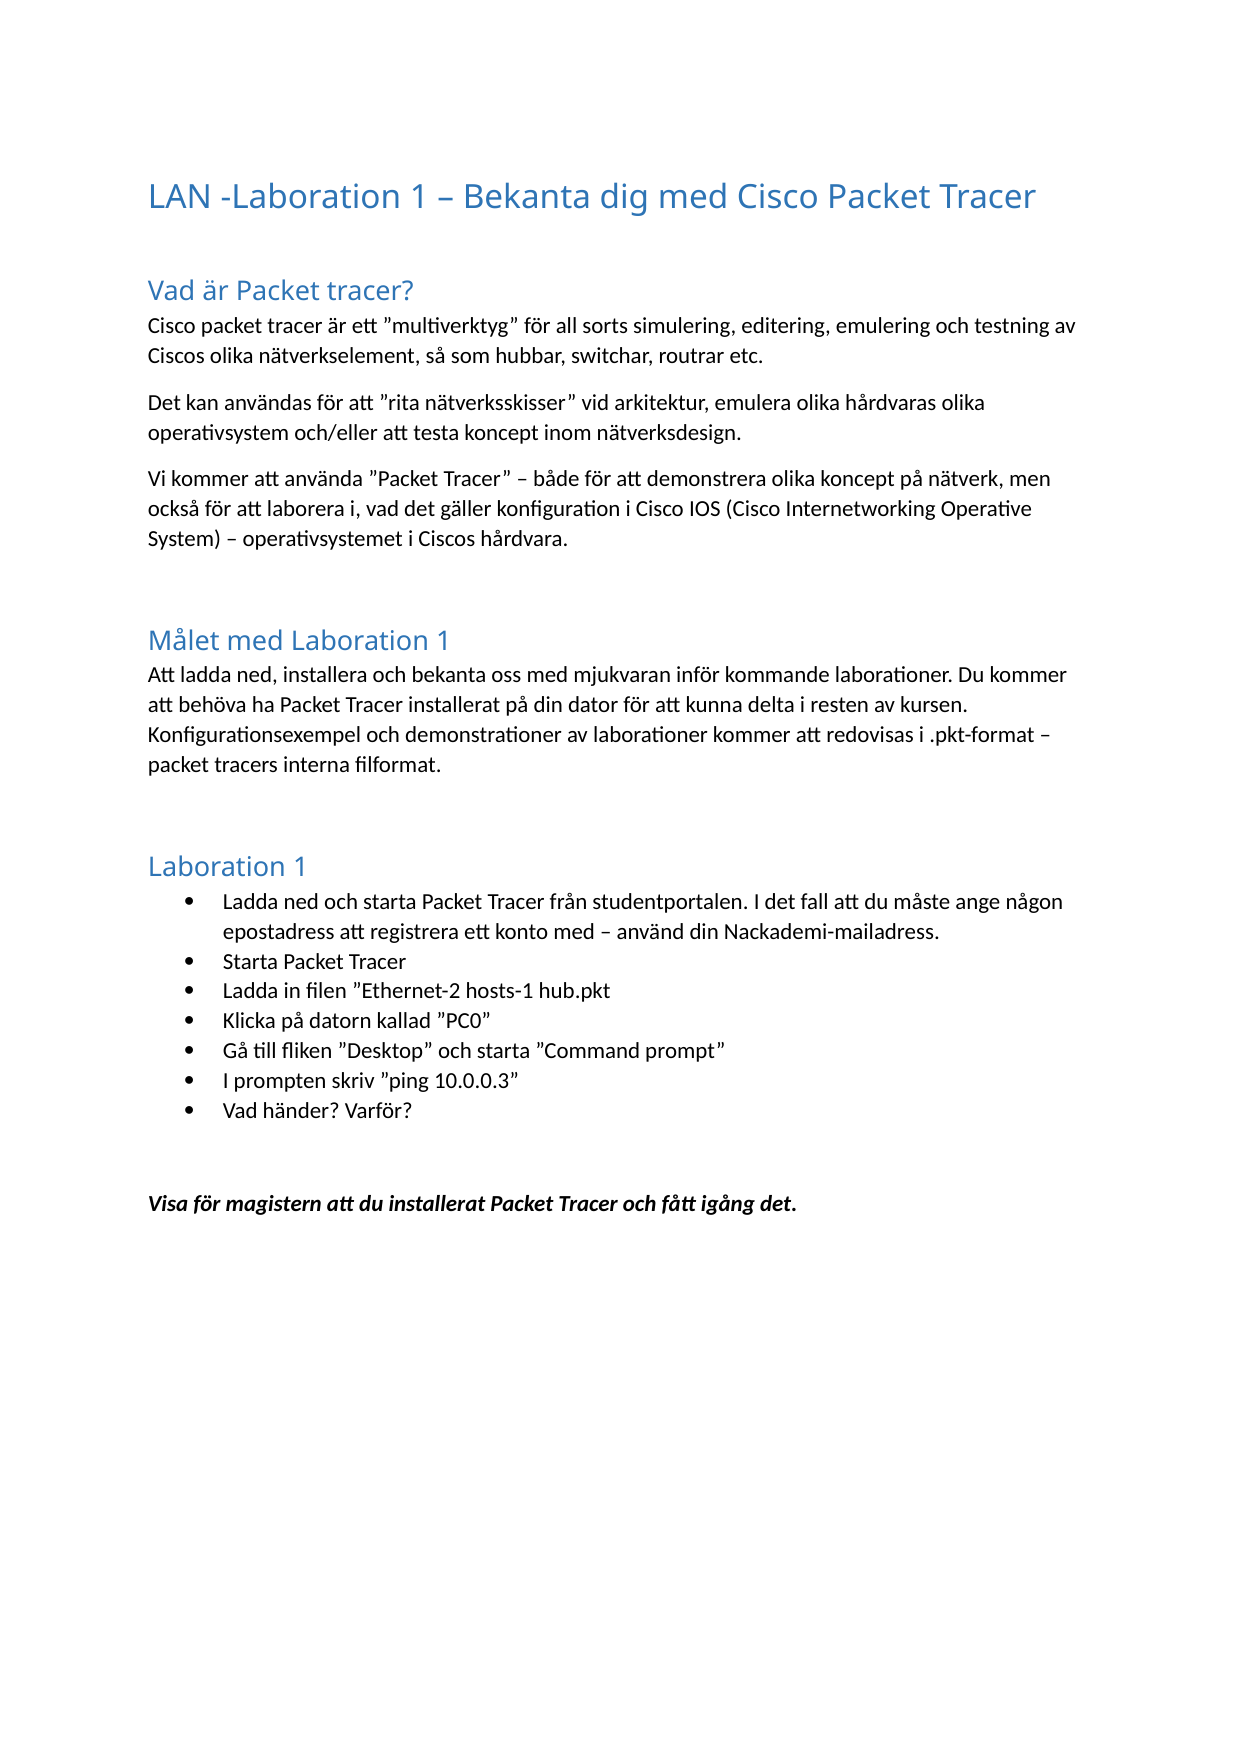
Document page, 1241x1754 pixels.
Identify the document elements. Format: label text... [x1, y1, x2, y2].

text Vi kommer att använda ”Packet Tracer” – både för att demonstrera olika koncept på nätverk, men också för att laborera i, vad det gäller konfiguration i Cisco IOS (Cisco Internetworking Operative System) – operativsystemet i Ciscos hårdvara. [148, 464, 1093, 552]
list Starta Packet Tracer [185, 947, 1093, 975]
list Ladda in filen ”Ethernet-2 hosts-1 hub.pkt [185, 977, 1093, 1005]
list Klicka på datorn kallad ”PC0” [185, 1007, 1093, 1034]
list Vad händer? Varför? [185, 1096, 1093, 1124]
subtitle Laboration 1 [148, 848, 1093, 884]
subtitle LAN -Laboration 1 – Bekanta dig med Cisco Packet Tracer [148, 173, 1093, 218]
list I prompten skriv ”ping 10.0.0.3” [185, 1066, 1093, 1094]
list Ladda ned och starta Packet Tracer från studentportalen. I det fall att du måste ange någon epostadress att registrera ett konto med – använd din Nackademi-mailadress. [185, 887, 1093, 945]
subtitle Målet med Laboration 1 [148, 621, 1093, 658]
text Cisco packet tracer är ett ”multiverktyg” för all sorts simulering, editering, emulering och testning av Ciscos olika nätverkselement, så som hubbar, switchar, routrar etc. [148, 311, 1093, 369]
text Att ladda ned, installera och bekanta oss med mjukvaran inför kommande laborationer. Du kommer att behöva ha Packet Tracer installerat på din dator för att kunna delta i resten av kursen. Konfigurationsexempel och demonstrationer av laborationer kommer att redovisas i .pkt-format – packet tracers interna filformat. [148, 661, 1093, 778]
list Gå till fliken ”Desktop” och starta ”Command prompt” [185, 1036, 1093, 1064]
text Visa för magistern att du installerat Packet Tracer och fått igång det. [148, 1189, 1093, 1217]
subtitle Vad är Packet tracer? [148, 272, 1093, 309]
text Det kan användas för att ”rita nätverksskisser” vid arkitektur, emulera olika hårdvaras olika operativsystem och/eller att testa koncept inom nätverksdesign. [148, 388, 1093, 446]
